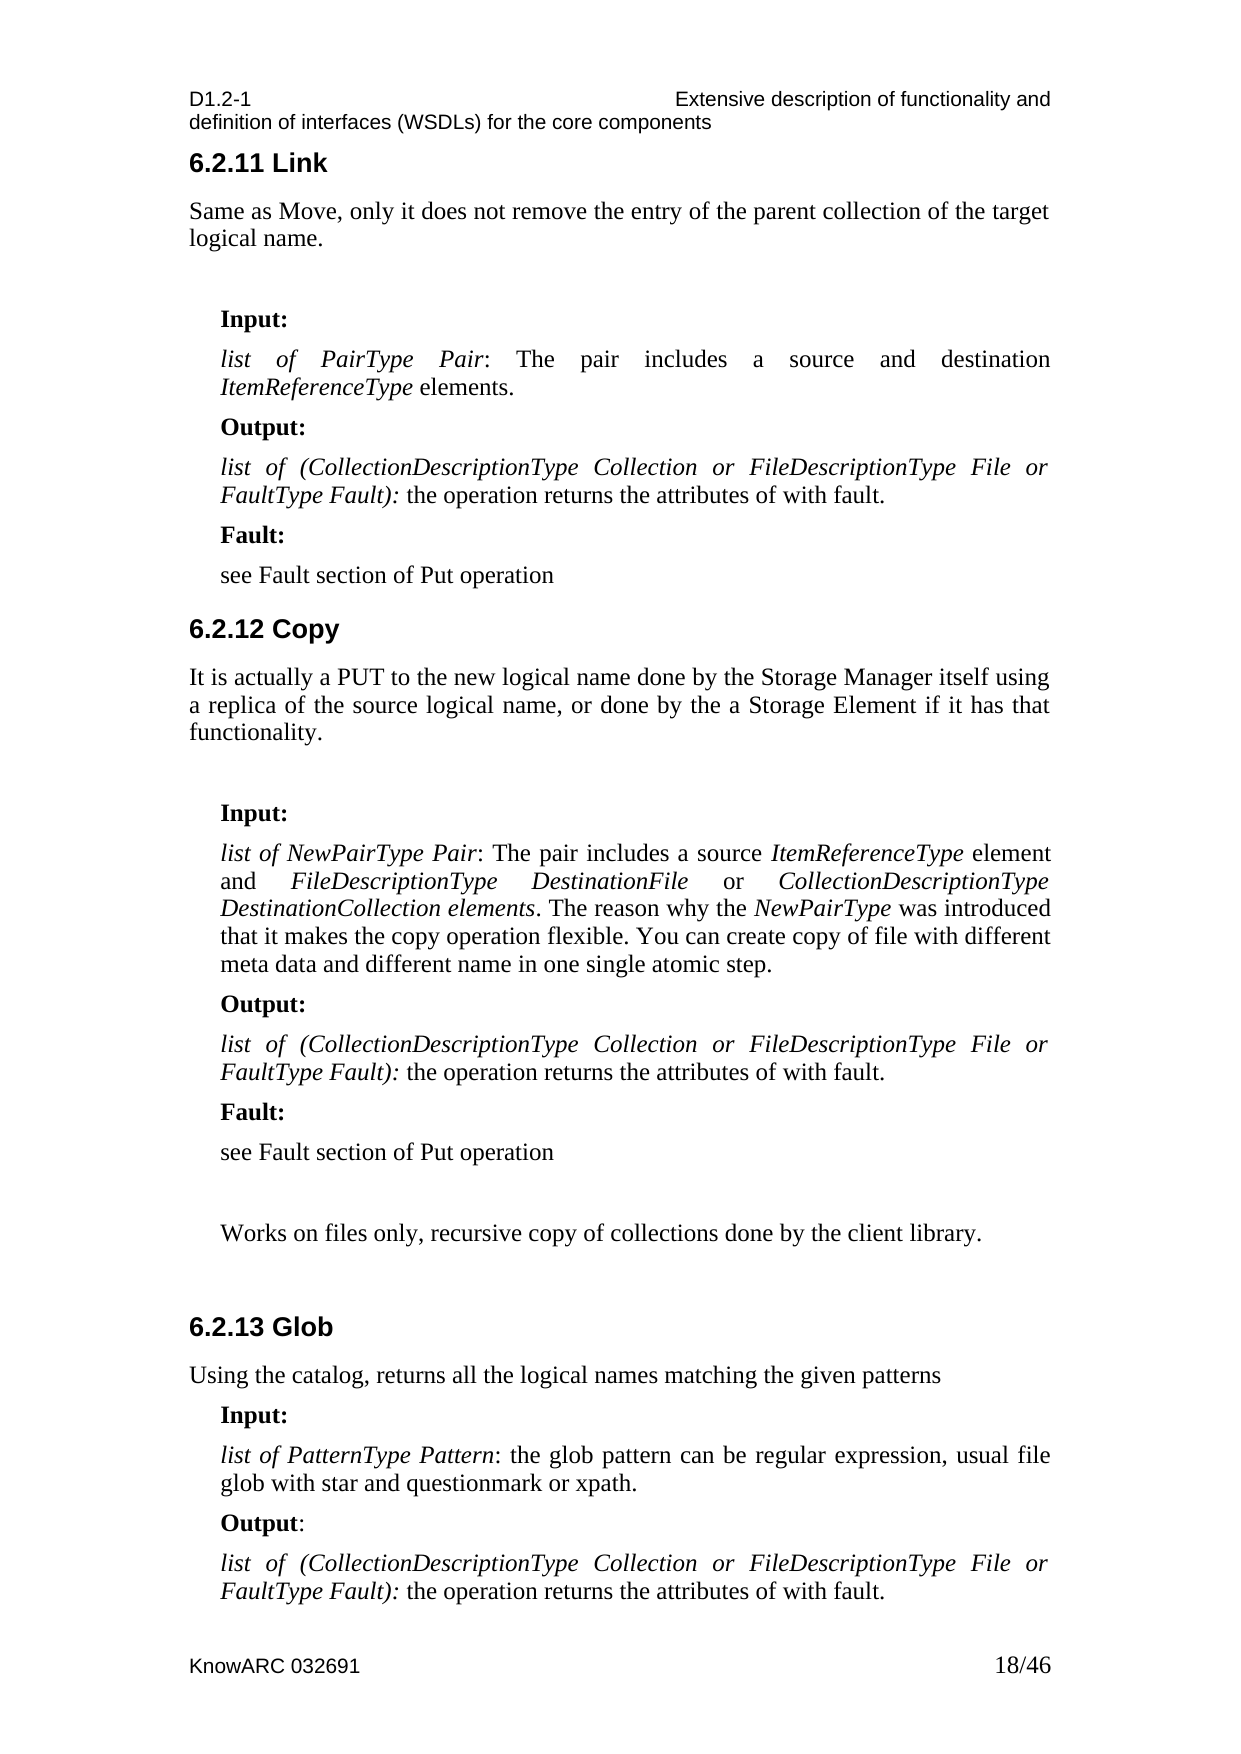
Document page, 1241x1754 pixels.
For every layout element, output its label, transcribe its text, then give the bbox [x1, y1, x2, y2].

text see Fault section of Put operation [220, 1138, 1051, 1166]
text list of (CollectionDescriptionType Collection or FileDescriptionType File or FaultType Fault): the operation returns the attributes of with fault. [220, 1030, 1051, 1086]
text Same as Move, only it does not remove the entry of the parent collection of the target logical name. [189, 197, 1051, 252]
text Input: [220, 799, 1051, 827]
text Fault: [220, 521, 1051, 549]
text list of (CollectionDescriptionType Collection or FileDescriptionType File or FaultType Fault): the operation returns the attributes of with fault. [220, 1549, 1051, 1605]
text Works on files only, recursive copy of collections done by the client library. [220, 1219, 1051, 1247]
text Fault: [220, 1098, 1051, 1126]
text list of PairType Pair: The pair includes a source and destination ItemReferenceType elements. [220, 345, 1051, 401]
text Input: [220, 305, 1051, 333]
subtitle Copy [189, 614, 1051, 644]
subtitle Glob [189, 1312, 1051, 1342]
text Output: [220, 1509, 1051, 1537]
text list of PatternType Pattern: the glob pattern can be regular expression, usual file glob with star and questionmark or xpath. [220, 1441, 1051, 1497]
text Input: [220, 1401, 1051, 1429]
text Using the catalog, returns all the logical names matching the given patterns [189, 1361, 1051, 1389]
subtitle Link [189, 148, 1051, 178]
text Output: [220, 413, 1051, 441]
text Output: [220, 990, 1051, 1018]
text list of (CollectionDescriptionType Collection or FileDescriptionType File or FaultType Fault): the operation returns the attributes of with fault. [220, 453, 1051, 509]
text It is actually a PUT to the new logical name done by the Storage Manager itself using a replica of the source logical name, or done by the a Storage Element if it has that functionality. [189, 663, 1051, 746]
